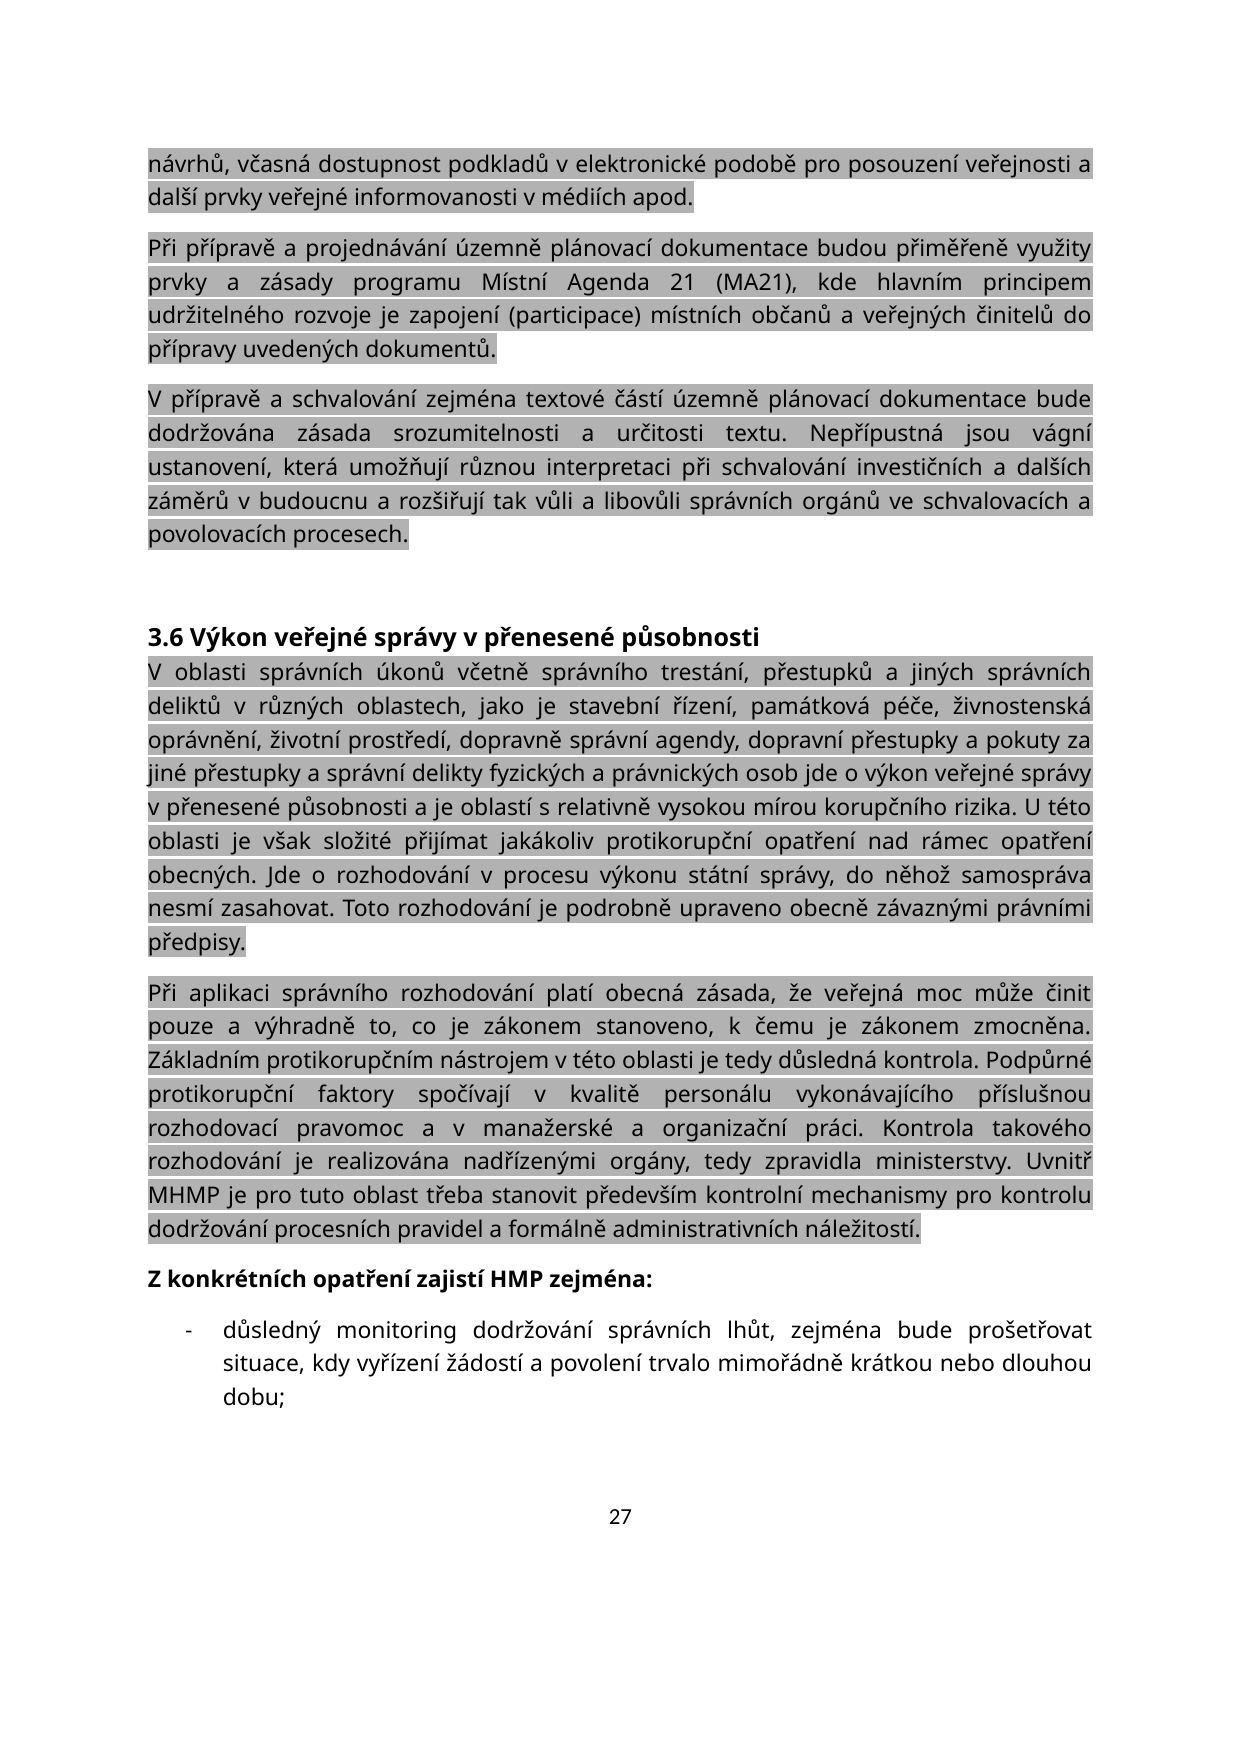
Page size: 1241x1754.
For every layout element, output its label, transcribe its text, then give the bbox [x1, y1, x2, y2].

text Při aplikaci správního rozhodování platí obecná zásada, že veřejná moc může činit pouze a výhradně to, co je zákonem stanoveno, k čemu je zákonem zmocněna. Základním protikorupčním nástrojem v této oblasti je tedy důsledná kontrola. Podpůrné protikorupční faktory spočívají v kvalitě personálu vykonávajícího příslušnou rozhodovací pravomoc a v manažerské a organizační práci. Kontrola takového rozhodování je realizována nadřízenými orgány, tedy zpravidla ministerstvy. Uvnitř MHMP je pro tuto oblast třeba stanovit především kontrolní mechanismy pro kontrolu dodržování procesních pravidel a formálně administrativních náležitostí. [148, 976, 1093, 1244]
text V oblasti správních úkonů včetně správního trestání, přestupků a jiných správních deliktů v různých oblastech, jako je stavební řízení, památková péče, živnostenská oprávnění, životní prostředí, dopravně správní agendy, dopravní přestupky a pokuty za jiné přestupky a správní delikty fyzických a právnických osob jde o výkon veřejné správy v přenesené působnosti a je oblastí s relativně vysokou mírou korupčního rizika. U této oblasti je však složité přijímat jakákoliv protikorupční opatření nad rámec opatření obecných. Jde o rozhodování v procesu výkonu státní správy, do něhož samospráva nesmí zasahovat. Toto rozhodování je podrobně upraveno obecně závaznými právními předpisy. [148, 656, 1093, 957]
list důsledný monitoring dodržování správních lhůt, zejména bude prošetřovat situace, kdy vyřízení žádostí a povolení trvalo mimořádně krátkou nebo dlouhou dobu; [185, 1313, 1093, 1412]
text Při přípravě a projednávání územně plánovací dokumentace budou přiměřeně využity prvky a zásady programu Místní Agenda 21 (MA21), kde hlavním principem udržitelného rozvoje je zapojení (participace) místních občanů a veřejných činitelů do přípravy uvedených dokumentů. [148, 232, 1093, 364]
text V přípravě a schvalování zejména textové částí územně plánovací dokumentace bude dodržována zásada srozumitelnosti a určitosti textu. Nepřípustná jsou vágní ustanovení, která umožňují různou interpretaci při schvalování investičních a dalších záměrů v budoucnu a rozšiřují tak vůli a libovůli správních orgánů ve schvalovacích a povolovacích procesech. [148, 383, 1093, 550]
text návrhů, včasná dostupnost podkladů v elektronické podobě pro posouzení veřejnosti a další prvky veřejné informovanosti v médiích apod. [148, 148, 1093, 213]
subtitle 3.6 Výkon veřejné správy v přenesené působnosti [148, 619, 1093, 653]
text Z konkrétních opatření zajistí HMP zejména: [148, 1263, 1093, 1294]
